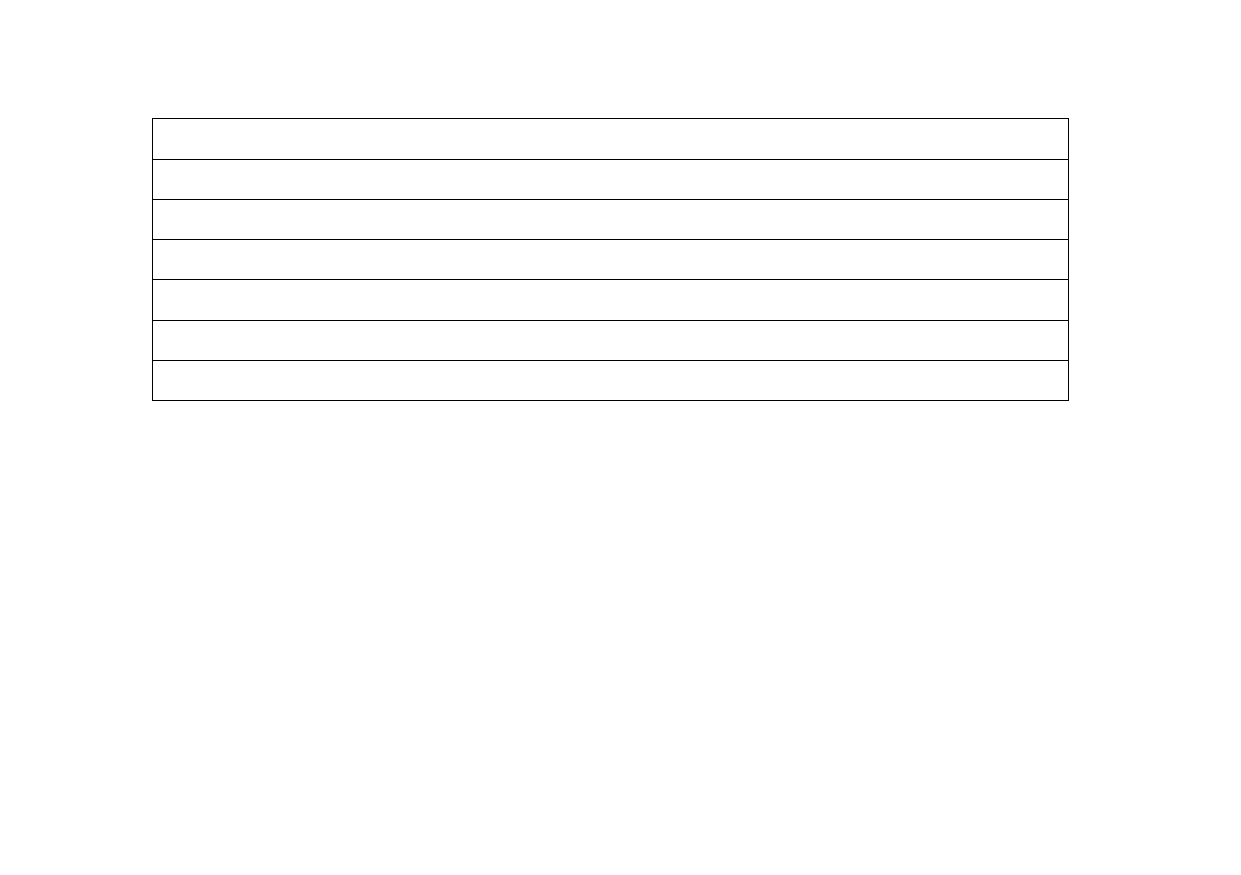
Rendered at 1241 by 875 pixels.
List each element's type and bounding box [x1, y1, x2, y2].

table_cell [153, 160, 1068, 199]
table_cell [153, 321, 1068, 360]
table_cell [153, 280, 1068, 320]
table_cell [153, 361, 1068, 400]
table_cell [153, 119, 1068, 158]
table_cell [153, 240, 1068, 279]
table_cell [153, 200, 1068, 239]
